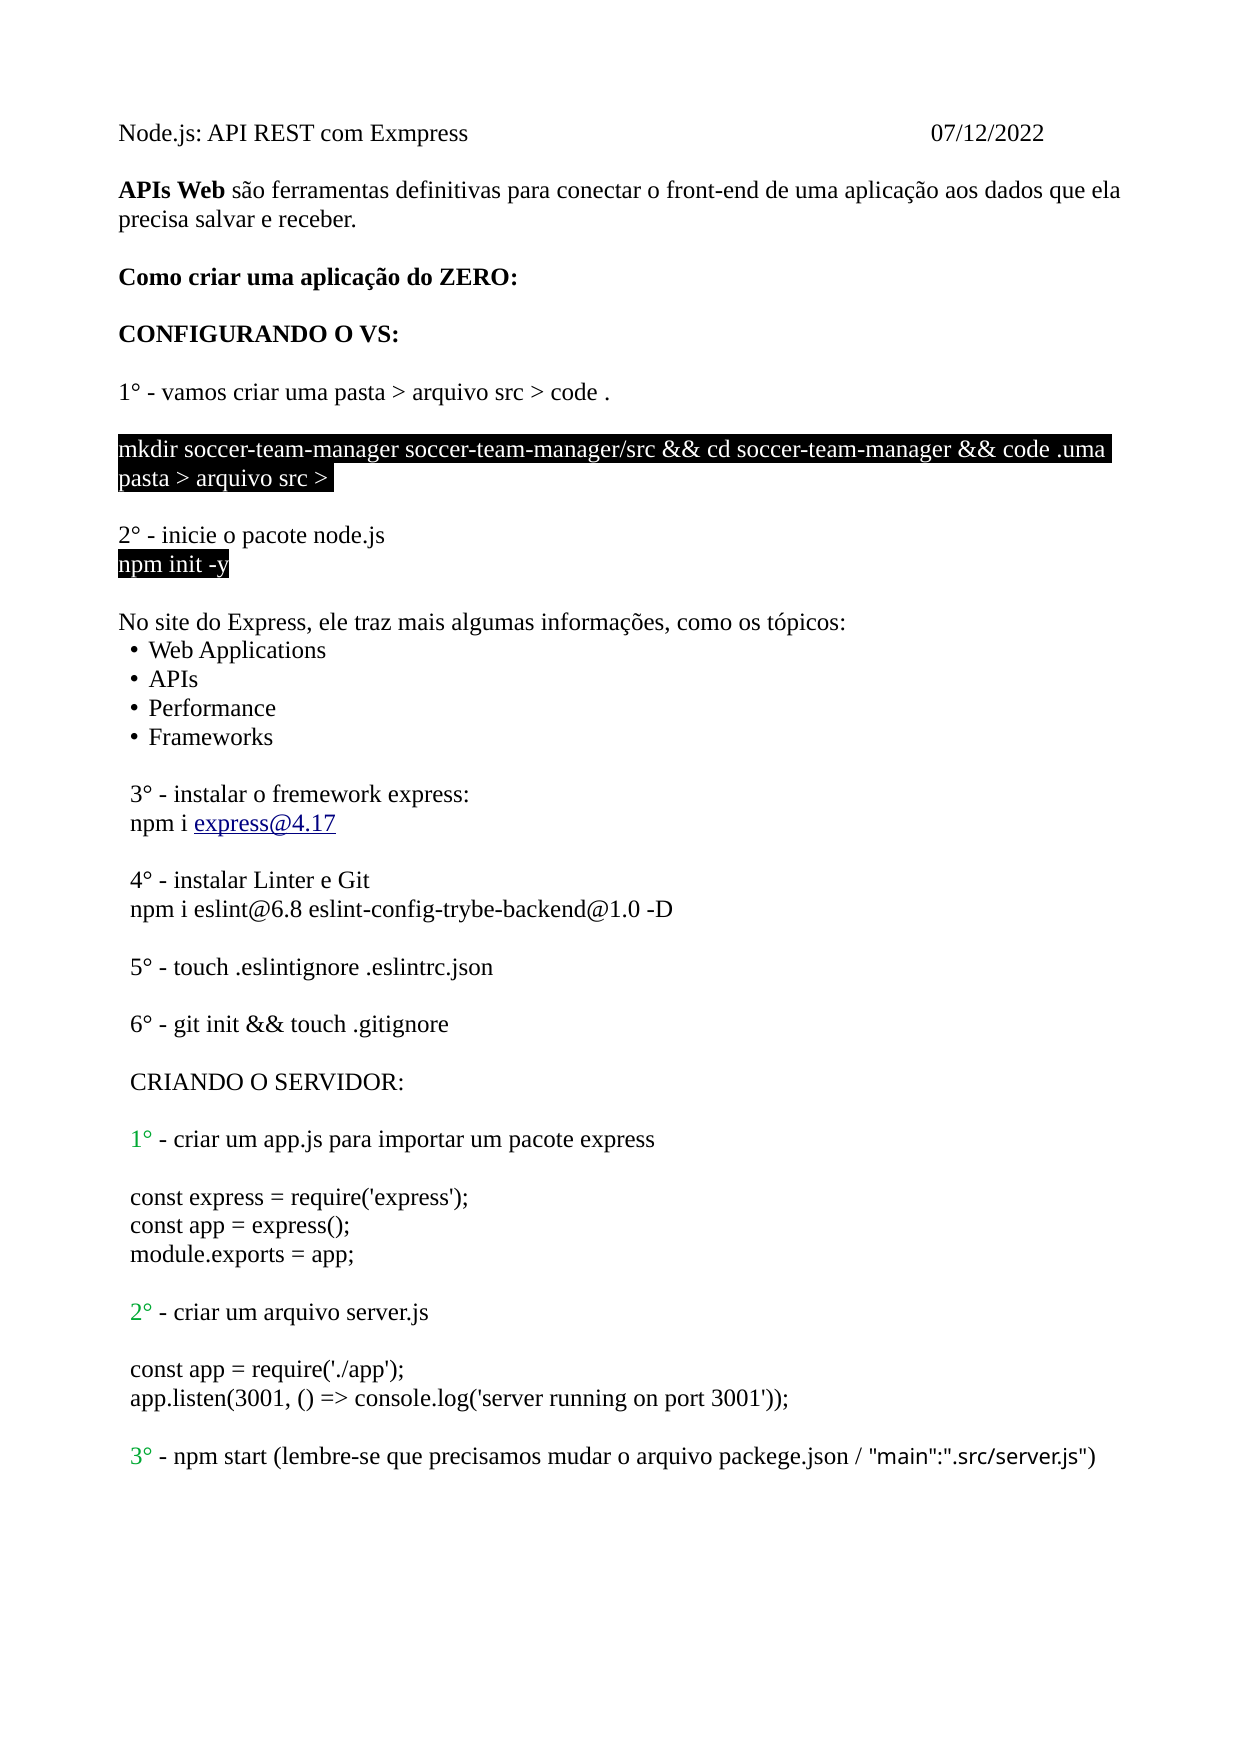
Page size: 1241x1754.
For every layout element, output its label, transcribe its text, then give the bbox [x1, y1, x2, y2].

list APIs [124, 664, 1122, 693]
text npm i express@4.17 [124, 808, 1122, 837]
text 3° - npm start (lembre-se que precisamos mudar o arquivo packege.json / "main":".src/server.js") [124, 1441, 1122, 1470]
list Frameworks [124, 722, 1122, 751]
text CRIANDO O SERVIDOR: [124, 1067, 1122, 1096]
text 1° - vamos criar uma pasta > arquivo src > code . [118, 377, 1122, 406]
text CONFIGURANDO O VS: [118, 319, 1122, 348]
text const express = require('express'); [124, 1182, 1122, 1211]
text mkdir soccer-team-manager soccer-team-manager/src && cd soccer-team-manager && code .uma pasta > arquivo src > [118, 434, 1122, 492]
text npm i eslint@6.8 eslint-config-trybe-backend@1.0 -D [124, 894, 1122, 923]
text npm init -y [118, 549, 1122, 578]
text 4° - instalar Linter e Git [124, 866, 1122, 894]
text 3° - instalar o fremework express: [124, 779, 1122, 808]
text app.listen(3001, () => console.log('server running on port 3001')); [124, 1383, 1122, 1412]
text const app = require('./app'); [124, 1354, 1122, 1383]
text Como criar uma aplicação do ZERO: [118, 262, 1122, 291]
text const app = express(); [124, 1211, 1122, 1239]
list Performance [124, 693, 1122, 722]
list Web Applications [124, 636, 1122, 664]
text No site do Express, ele traz mais algumas informações, como os tópicos: [118, 607, 1122, 636]
text 2° - criar um arquivo server.js [124, 1297, 1122, 1326]
text 1° - criar um app.js para importar um pacote express [124, 1124, 1122, 1153]
text Node.js: API REST com Exmpress 07/12/2022 [118, 118, 1122, 147]
text 6° - git init && touch .gitignore [124, 1009, 1122, 1038]
text APIs Web são ferramentas definitivas para conectar o front-end de uma aplicação aos dados que ela precisa salvar e receber. [118, 176, 1122, 233]
text 5° - touch .eslintignore .eslintrc.json [124, 952, 1122, 981]
text module.exports = app; [124, 1239, 1122, 1268]
text 2° - inicie o pacote node.js [118, 521, 1122, 549]
